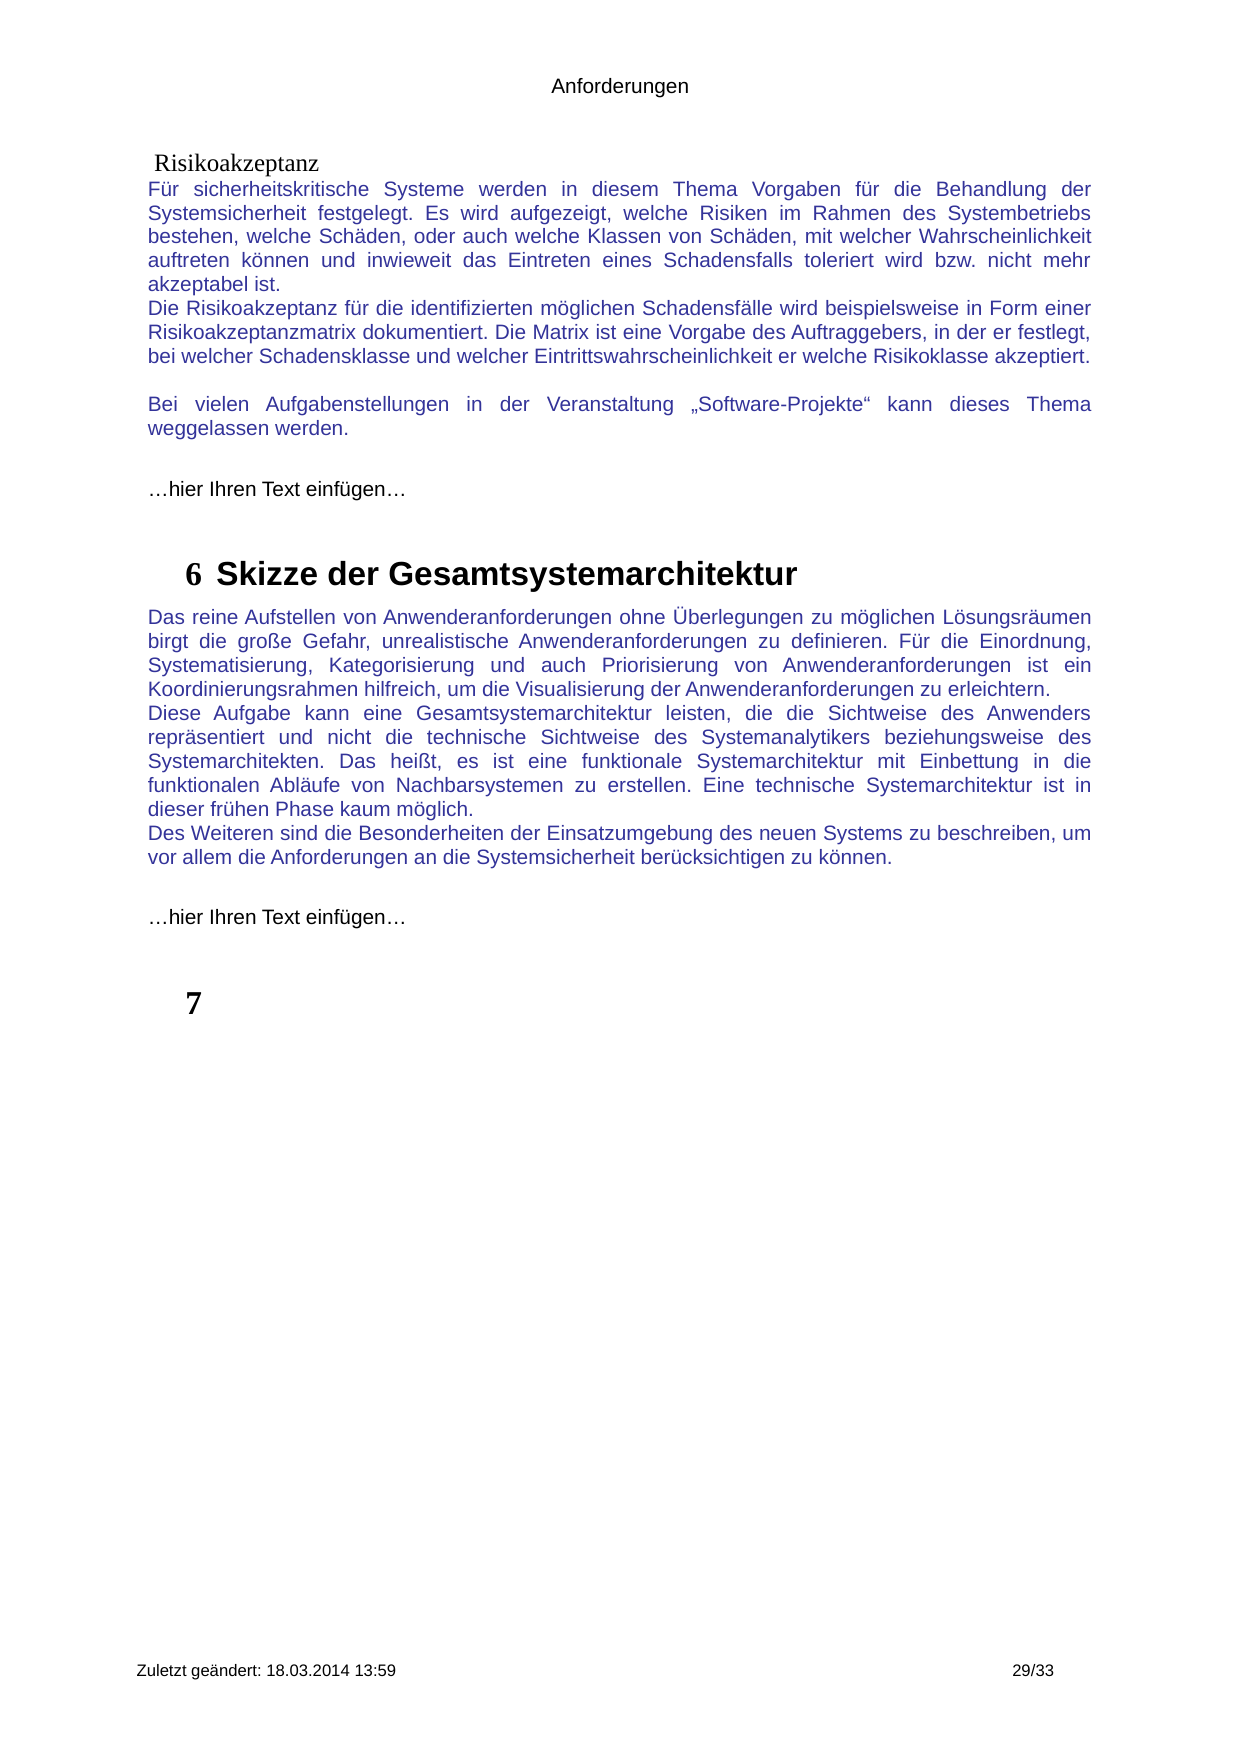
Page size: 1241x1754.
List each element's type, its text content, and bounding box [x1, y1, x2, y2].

text …hier Ihren Text einfügen… [148, 476, 1092, 500]
text …hier Ihren Text einfügen… [148, 905, 1092, 929]
text Des Weiteren sind die Besonderheiten der Einsatzumgebung des neuen Systems zu beschreiben, um vor allem die Anforderungen an die Systemsicherheit berücksichtigen zu können. [148, 821, 1092, 869]
text Bei vielen Aufgabenstellungen in der Veranstaltung „Software-Projekte“ kann dieses Thema weggelassen werden. [148, 392, 1092, 440]
subtitle Skizze der Gesamtsystemarchitektur [185, 554, 1092, 593]
text Diese Aufgabe kann eine Gesamtsystemarchitektur leisten, die die Sichtweise des Anwenders repräsentiert und nicht die technische Sichtweise des Systemanalytikers beziehungsweise des Systemarchitekten. Das heißt, es ist eine funktionale Systemarchitektur mit Einbettung in die funktionalen Abläufe von Nachbarsystemen zu erstellen. Eine technische Systemarchitektur ist in dieser frühen Phase kaum möglich. [148, 701, 1092, 821]
text Das reine Aufstellen von Anwenderanforderungen ohne Überlegungen zu möglichen Lösungsräumen birgt die große Gefahr, unrealistische Anwenderanforderungen zu definieren. Für die Einordnung, Systematisierung, Kategorisierung und auch Priorisierung von Anwenderanforderungen ist ein Koordinierungsrahmen hilfreich, um die Visualisierung der Anwenderanforderungen zu erleichtern. [148, 605, 1092, 701]
text Die Risikoakzeptanz für die identifizierten möglichen Schadensfälle wird beispielsweise in Form einer Risikoakzeptanzmatrix dokumentiert. Die Matrix ist eine Vorgabe des Auftraggebers, in der er festlegt, bei welcher Schadensklasse und welcher Eintrittswahrscheinlichkeit er welche Risikoklasse akzeptiert. [148, 296, 1092, 368]
text Risikoakzeptanz [148, 148, 1092, 176]
text Für sicherheitskritische Systeme werden in diesem Thema Vorgaben für die Behandlung der Systemsicherheit festgelegt. Es wird aufgezeigt, welche Risiken im Rahmen des Systembetriebs bestehen, welche Schäden, oder auch welche Klassen von Schäden, mit welcher Wahrscheinlichkeit auftreten können und inwieweit das Eintreten eines Schadensfalls toleriert wird bzw. nicht mehr akzeptabel ist. [148, 176, 1092, 296]
